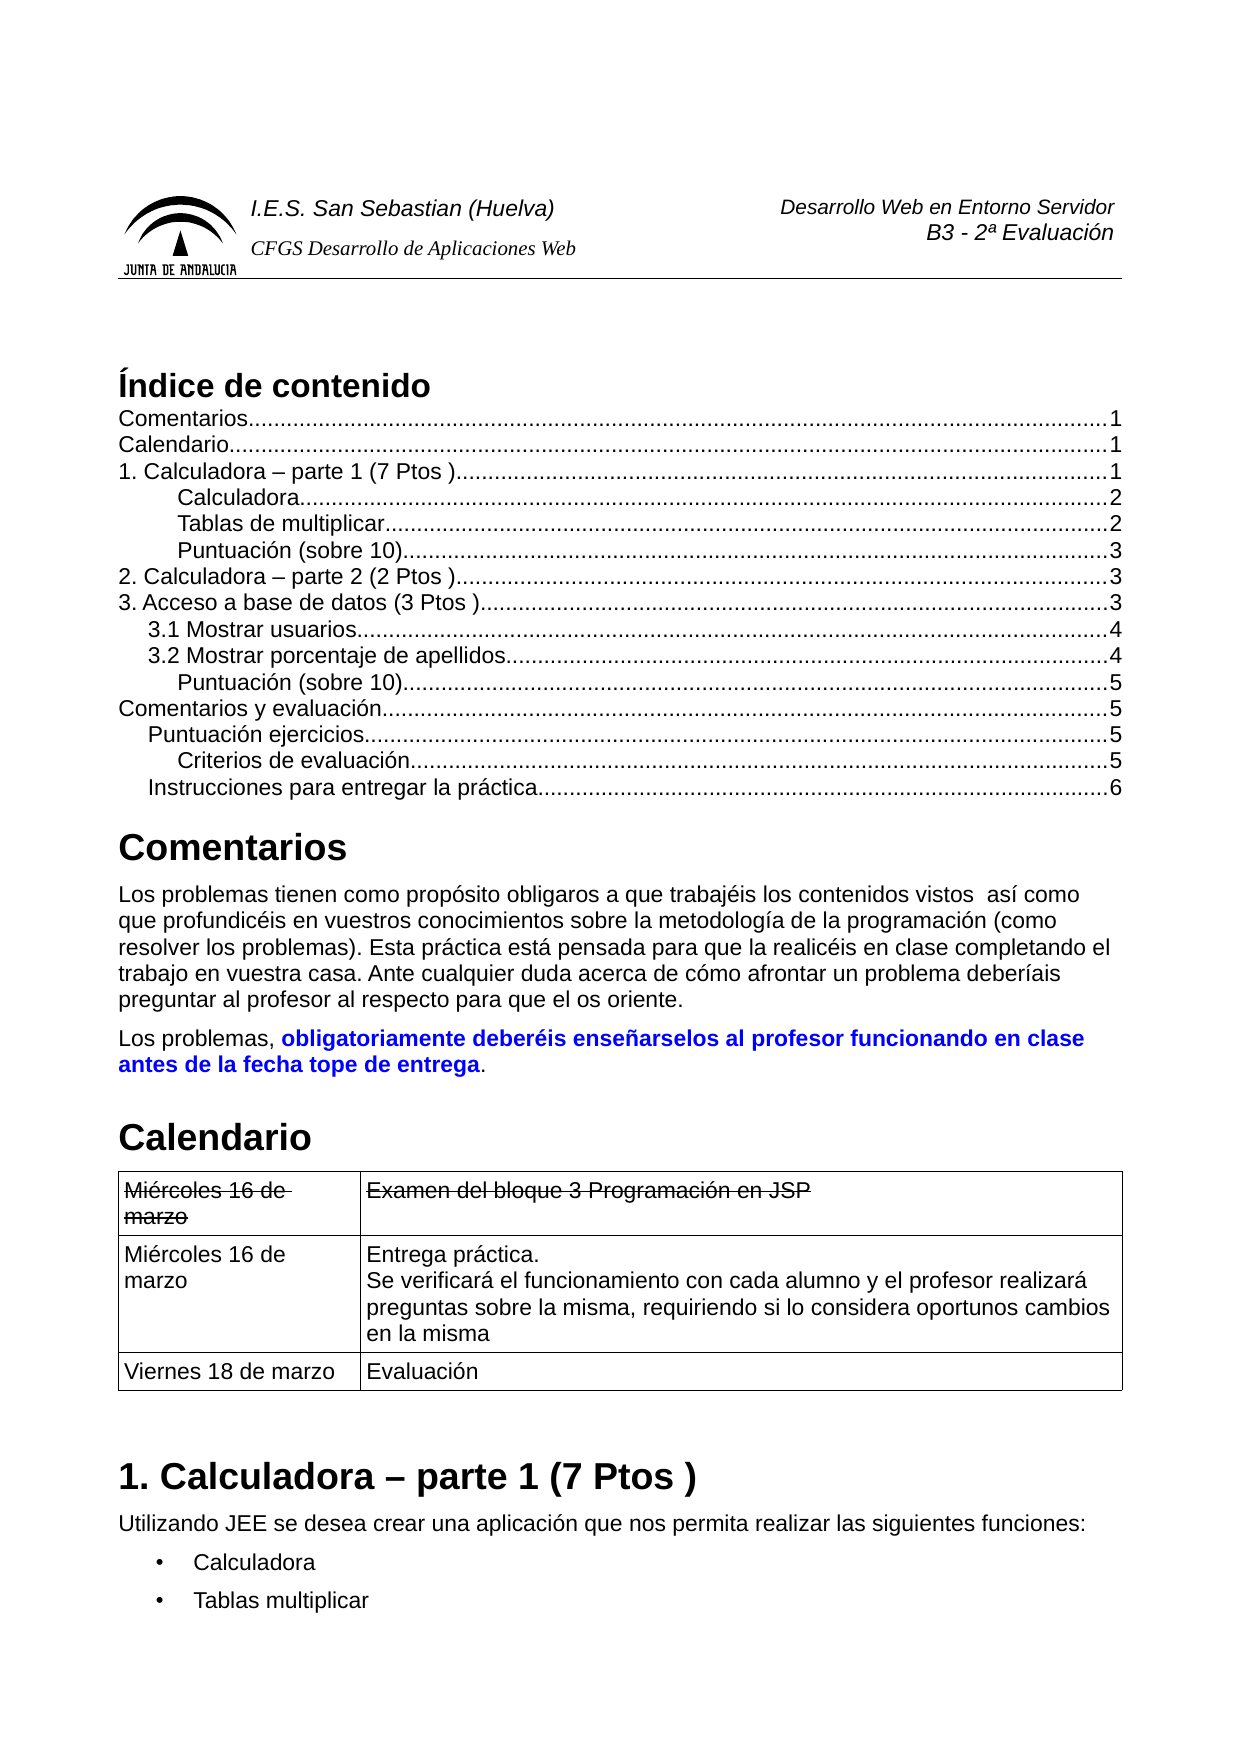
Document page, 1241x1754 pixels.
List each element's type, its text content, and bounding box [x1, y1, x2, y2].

table_cell Evaluación [361, 1353, 1122, 1390]
table_cell Miércoles 16 de marzo [119, 1236, 360, 1352]
text Comentarios y evaluación 5 [118, 695, 1122, 721]
text Instrucciones para entregar la práctica 6 [148, 774, 1122, 800]
subtitle 1. Calculadora – parte 1 (7 Ptos ) [118, 1454, 1122, 1497]
list Tablas multiplicar [156, 1587, 1122, 1614]
text Calendario 1 [118, 431, 1122, 458]
subtitle Comentarios [118, 825, 1122, 868]
text 3.2 Mostrar porcentaje de apellidos 4 [148, 642, 1122, 668]
table_cell Entrega práctica. Se verificará el funcionamiento con cada alumno y el profesor realizará preguntas sobre la misma, requiriendo si lo considera oportunos cambios en la misma [361, 1236, 1122, 1352]
table_header Examen del bloque 3 Programación en JSP [361, 1172, 1122, 1235]
text Comentarios 1 [118, 405, 1122, 431]
text Calculadora 2 [177, 484, 1122, 510]
subtitle Índice de contenido [118, 366, 1122, 405]
text Utilizando JEE se desea crear una aplicación que nos permita realizar las siguientes funciones: [118, 1510, 1122, 1536]
text Criterios de evaluación 5 [177, 747, 1122, 774]
subtitle Calendario [118, 1115, 1122, 1158]
text 3. Acceso a base de datos (3 Ptos ) 3 [118, 589, 1122, 616]
text Puntuación ejercicios 5 [148, 721, 1122, 747]
text Tablas de multiplicar 2 [177, 510, 1122, 537]
table_header Miércoles 16 de marzo [119, 1172, 360, 1235]
text Puntuación (sobre 10) 5 [177, 668, 1122, 695]
text 2. Calculadora – parte 2 (2 Ptos ) 3 [118, 563, 1122, 589]
table_cell Viernes 18 de marzo [119, 1353, 360, 1390]
text Los problemas, obligatoriamente deberéis enseñarselos al profesor funcionando en clase antes de la fecha tope de entrega. [118, 1025, 1122, 1078]
text 1. Calculadora – parte 1 (7 Ptos ) 1 [118, 458, 1122, 484]
text 3.1 Mostrar usuarios 4 [148, 616, 1122, 642]
list Calculadora [156, 1548, 1122, 1575]
text Los problemas tienen como propósito obligaros a que trabajéis los contenidos vistos así como que profundicéis en vuestros conocimientos sobre la metodología de la programación (como resolver los problemas). Esta práctica está pensada para que la realicéis en clase completando el trabajo en vuestra casa. Ante cualquier duda acerca de cómo afrontar un problema deberíais preguntar al profesor al respecto para que el os oriente. [118, 881, 1122, 1013]
text Puntuación (sobre 10) 3 [177, 537, 1122, 563]
